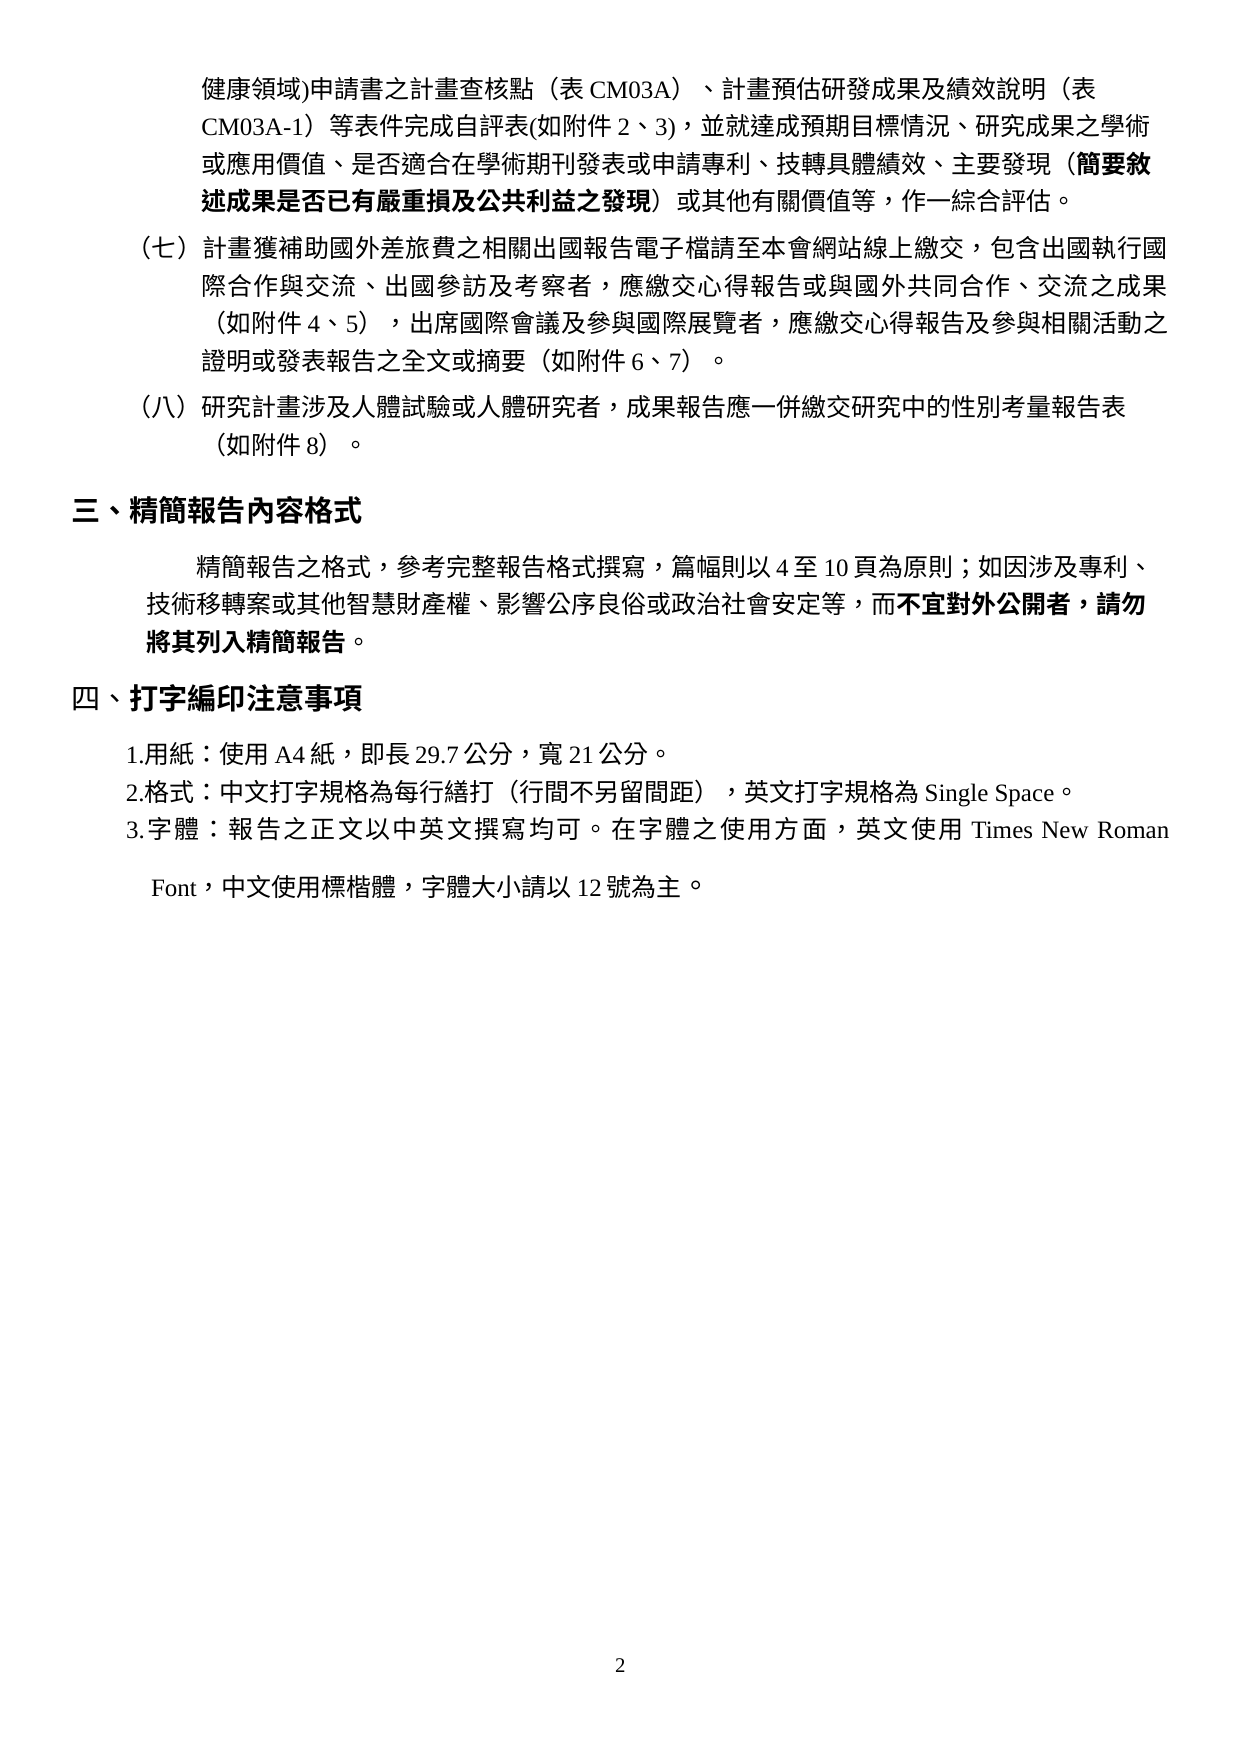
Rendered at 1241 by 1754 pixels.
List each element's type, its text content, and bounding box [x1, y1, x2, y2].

text 精簡報告之格式，參考完整報告格式撰寫，篇幅則以4至10頁為原則；如因涉及專利、技術移轉案或其他智慧財產權、影響公序良俗或政治社會安定等，而不宜對外公開者，請勿將其列入精簡報告。 [146, 547, 1169, 659]
text （七）計畫獲補助國外差旅費之相關出國報告電子檔請至本會網站線上繳交，包含出國執行國際合作與交流、出國參訪及考察者，應繳交心得報告或與國外共同合作、交流之成果（如附件4、5），出席國際會議及參與國際展覽者，應繳交心得報告及參與相關活動之證明或發表報告之全文或摘要（如附件6、7）。 [126, 228, 1169, 378]
text （八）研究計畫涉及人體試驗或人體研究者，成果報告應一併繳交研究中的性別考量報告表（如附件8）。 [126, 387, 1169, 462]
text 健康領域)申請書之計畫查核點（表CM03A）、計畫預估研發成果及績效說明（表CM03A-1）等表件完成自評表(如附件2、3)，並就達成預期目標情況、研究成果之學術或應用價值、是否適合在學術期刊發表或申請專利、技轉具體績效、主要發現（簡要敘述成果是否已有嚴重損及公共利益之發現）或其他有關價值等，作一綜合評估。 [126, 68, 1169, 218]
text 四、打字編印注意事項 [71, 659, 1169, 734]
text 2.格式：中文打字規格為每行繕打（行間不另留間距），英文打字規格為Single Space。 [126, 772, 1169, 809]
text 三、精簡報告內容格式 [71, 472, 1169, 547]
text 3.字體：報告之正文以中英文撰寫均可。在字體之使用方面，英文使用Times New Roman Font，中文使用標楷體，字體大小請以12號為主。 [126, 809, 1169, 922]
text 1.用紙：使用A4紙，即長29.7公分，寬21公分。 [126, 734, 1169, 772]
